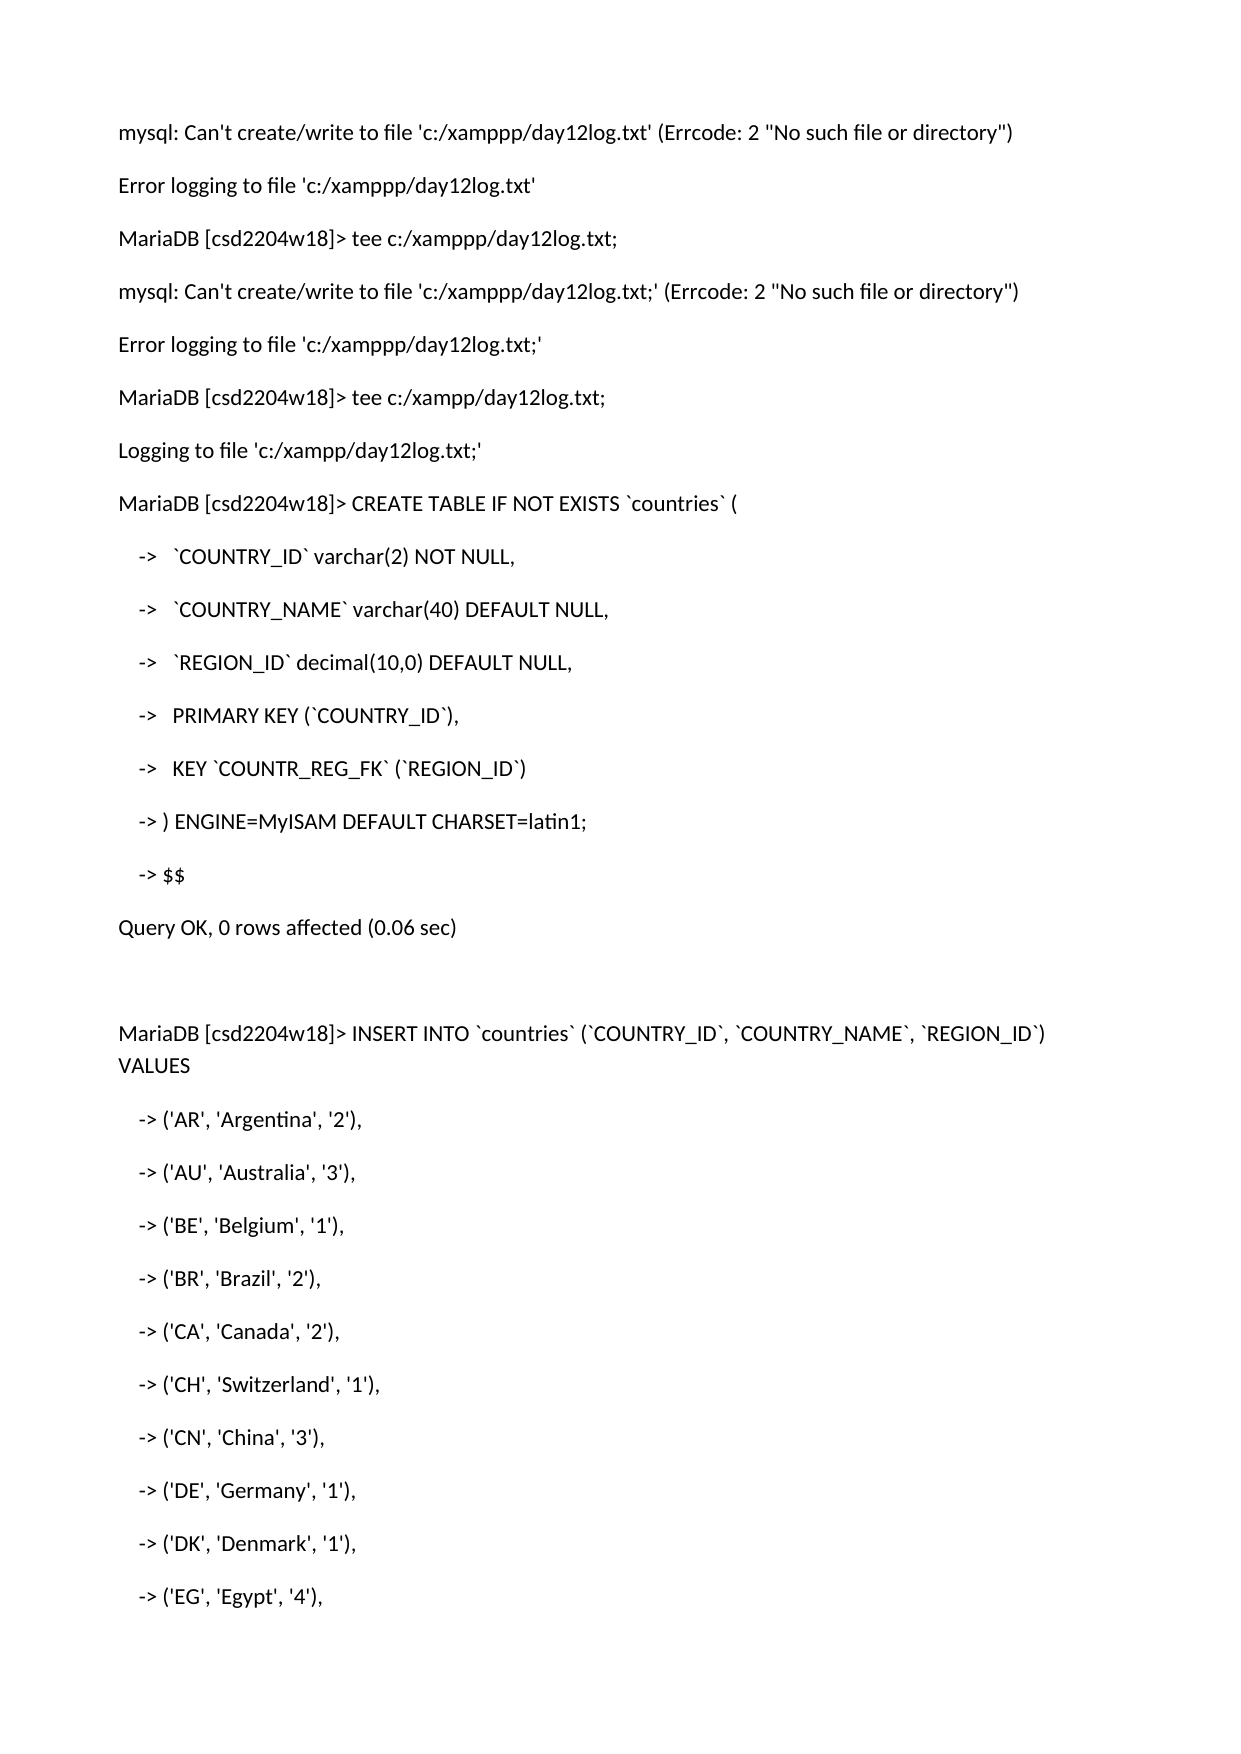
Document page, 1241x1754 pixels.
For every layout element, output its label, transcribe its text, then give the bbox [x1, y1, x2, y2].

text MariaDB [csd2204w18]> INSERT INTO `countries` (`COUNTRY_ID`, `COUNTRY_NAME`, `REGION_ID`) VALUES [118, 1019, 1122, 1080]
text -> `COUNTRY_ID` varchar(2) NOT NULL, [118, 542, 1122, 570]
text -> ('AR', 'Argentina', '2'), [118, 1105, 1122, 1133]
text -> ('EG', 'Egypt', '4'), [118, 1582, 1122, 1610]
text MariaDB [csd2204w18]> tee c:/xamppp/day12log.txt; [118, 224, 1122, 252]
text mysql: Can't create/write to file 'c:/xamppp/day12log.txt;' (Errcode: 2 "No such file or directory") [118, 277, 1122, 305]
text -> ('CA', 'Canada', '2'), [118, 1317, 1122, 1345]
text MariaDB [csd2204w18]> tee c:/xampp/day12log.txt; [118, 383, 1122, 411]
text -> ) ENGINE=MyISAM DEFAULT CHARSET=latin1; [118, 807, 1122, 835]
text -> `REGION_ID` decimal(10,0) DEFAULT NULL, [118, 648, 1122, 676]
text Error logging to file 'c:/xamppp/day12log.txt' [118, 171, 1122, 199]
text -> ('CN', 'China', '3'), [118, 1423, 1122, 1451]
text -> ('DK', 'Denmark', '1'), [118, 1529, 1122, 1557]
text -> ('CH', 'Switzerland', '1'), [118, 1370, 1122, 1398]
text -> ('BR', 'Brazil', '2'), [118, 1264, 1122, 1292]
text MariaDB [csd2204w18]> CREATE TABLE IF NOT EXISTS `countries` ( [118, 489, 1122, 517]
text Error logging to file 'c:/xamppp/day12log.txt;' [118, 330, 1122, 358]
text -> $$ [118, 860, 1122, 888]
text mysql: Can't create/write to file 'c:/xamppp/day12log.txt' (Errcode: 2 "No such file or directory") [118, 118, 1122, 146]
text -> ('AU', 'Australia', '3'), [118, 1158, 1122, 1186]
text -> KEY `COUNTR_REG_FK` (`REGION_ID`) [118, 754, 1122, 782]
text -> `COUNTRY_NAME` varchar(40) DEFAULT NULL, [118, 595, 1122, 623]
text Query OK, 0 rows affected (0.06 sec) [118, 913, 1122, 941]
text -> ('DE', 'Germany', '1'), [118, 1476, 1122, 1504]
text -> ('BE', 'Belgium', '1'), [118, 1211, 1122, 1239]
text -> PRIMARY KEY (`COUNTRY_ID`), [118, 701, 1122, 729]
text Logging to file 'c:/xampp/day12log.txt;' [118, 436, 1122, 464]
